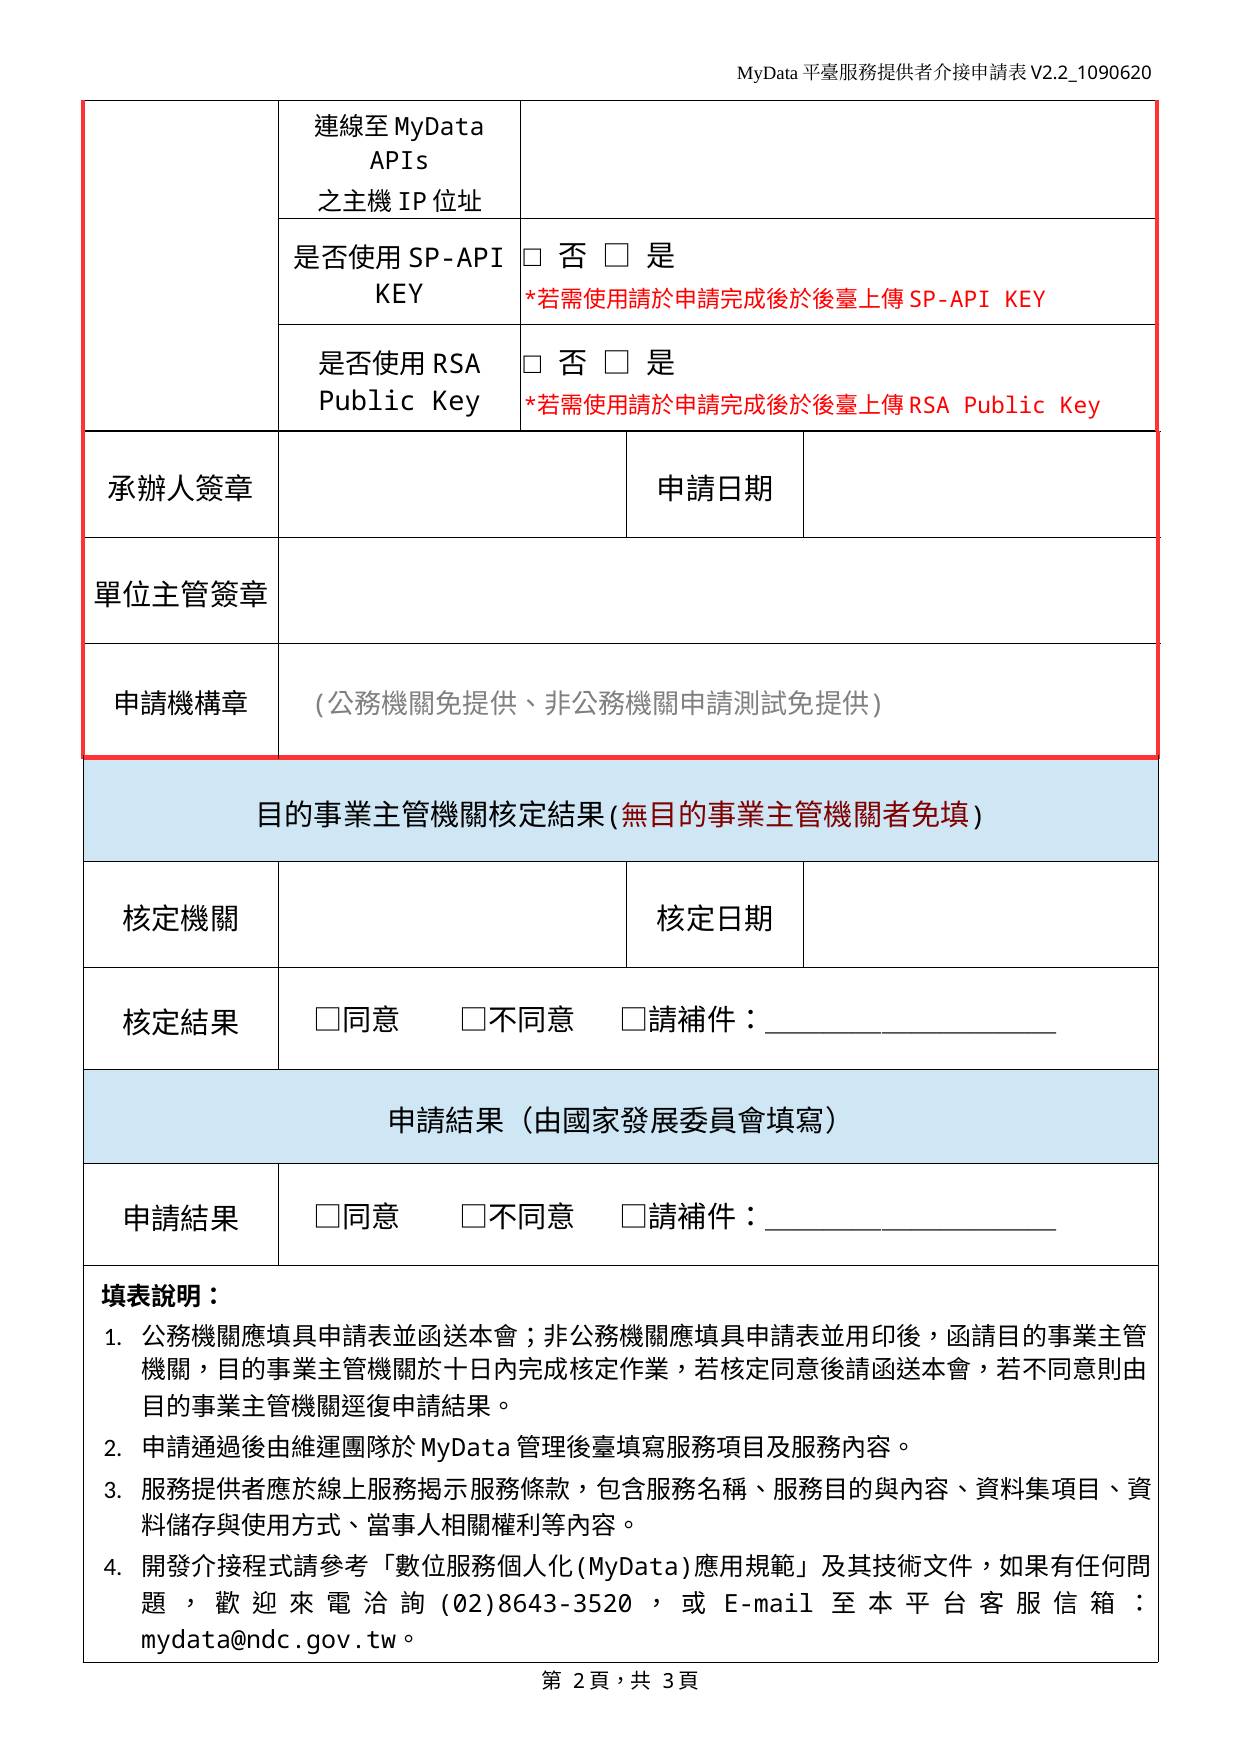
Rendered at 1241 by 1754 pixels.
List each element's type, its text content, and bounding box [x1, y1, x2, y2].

table_cell 填表說明： 公務機關應填具申請表並函送本會；非公務機關應填具申請表並用印後，函請目的事業主管機關，目的事業主管機關於十日內完成核定作業，若核定同意後請函送本會，若不同意則由目的事業主管機關逕復申請結果。 申請通過後由維運團隊於MyData管理後臺填寫服務項目及服務內容。 服務提供者應於線上服務揭示服務條款，包含服務名稱、服務目的與內容、資料集項目、資料儲存與使用方式、當事人相關權利等內容。 開發介接程式請參考「數位服務個人化(MyData)應用規範」及其技術文件，如果有任何問題，歡迎來電洽詢(02)8643-3520，或E-mail至本平台客服信箱：mydata@ndc.gov.tw。 [84, 1266, 1158, 1661]
table_cell [279, 538, 1156, 642]
table_header 承辦人簽章 [85, 432, 278, 536]
table_cell 申請結果 [84, 1164, 278, 1265]
table_cell □ 否 □ 是 *若需使用請於申請完成後於後臺上傳SP-API KEY [521, 219, 1155, 324]
table_cell 核定機關 [84, 862, 278, 967]
table_cell 申請機構章 [85, 644, 278, 755]
table_cell □同意 □不同意 □請補件：＿＿＿＿＿＿＿＿＿＿ [279, 968, 1158, 1069]
table_cell 申請結果（由國家發展委員會填寫） [84, 1070, 1158, 1163]
table_header [804, 432, 1156, 536]
table_cell □同意 □不同意 □請補件：＿＿＿＿＿＿＿＿＿＿ [279, 1164, 1158, 1265]
table_cell [804, 862, 1158, 967]
table_header 申請日期 [627, 432, 803, 536]
table_cell 單位主管簽章 [85, 538, 278, 642]
table_cell [521, 101, 1155, 218]
table_cell [279, 862, 626, 967]
table_cell □ 否 □ 是 *若需使用請於申請完成後於後臺上傳RSA Public Key [521, 325, 1155, 430]
table_cell 核定結果 [84, 968, 278, 1069]
table_cell 是否使用SP-API KEY [279, 219, 520, 324]
table_cell 是否使用RSA Public Key [279, 325, 520, 430]
table_cell [85, 101, 278, 430]
table_cell 連線至MyData APIs 之主機IP位址 [279, 101, 520, 218]
table_cell 核定日期 [627, 862, 803, 967]
table_cell (公務機關免提供、非公務機關申請測試免提供) [279, 644, 1156, 755]
table_cell 目的事業主管機關核定結果(無目的事業主管機關者免填) [84, 760, 1158, 861]
table_header [279, 432, 626, 536]
